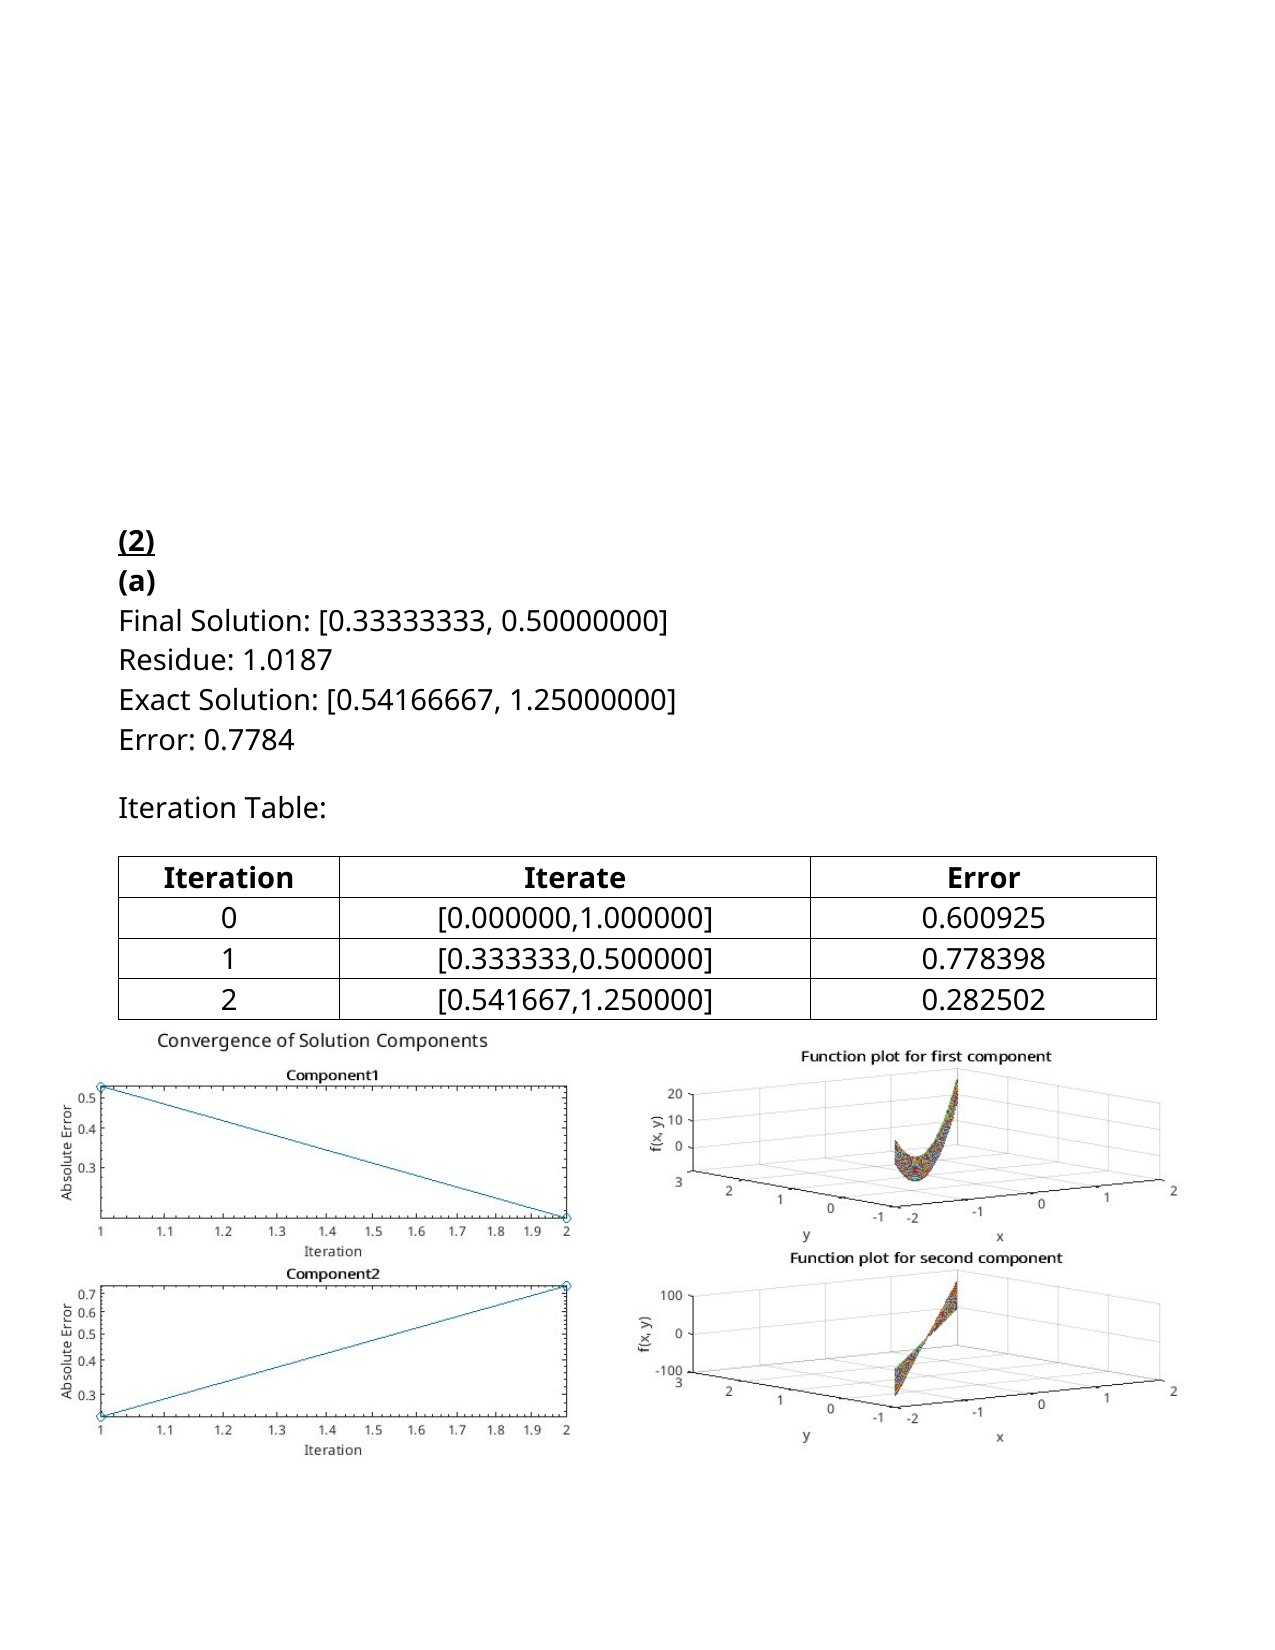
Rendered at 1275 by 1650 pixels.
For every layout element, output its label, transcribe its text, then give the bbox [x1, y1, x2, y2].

text Iteration Table: [118, 787, 1157, 827]
table_cell [0.333333,0.500000] [340, 939, 810, 978]
table_cell 2 [119, 979, 339, 1019]
table_cell 0.282502 [811, 979, 1156, 1019]
table_header Iterate [340, 857, 810, 897]
table_cell [0.541667,1.250000] [340, 979, 810, 1019]
picture [22, 1020, 1216, 1470]
table_cell 0.600925 [811, 898, 1156, 937]
text Final Solution: [0.33333333, 0.50000000] [118, 600, 1157, 640]
text (a) [118, 560, 1157, 600]
table_cell 0 [119, 898, 339, 937]
table_cell 0.778398 [811, 939, 1156, 978]
text Error: 0.7784 [118, 719, 1157, 759]
text Exact Solution: [0.54166667, 1.25000000] [118, 679, 1157, 719]
table_cell 1 [119, 939, 339, 978]
table_cell [0.000000,1.000000] [340, 898, 810, 937]
text (2) [118, 521, 1157, 560]
table_header Iteration [119, 857, 339, 897]
text Residue: 1.0187 [118, 640, 1157, 679]
table_header Error [811, 857, 1156, 897]
